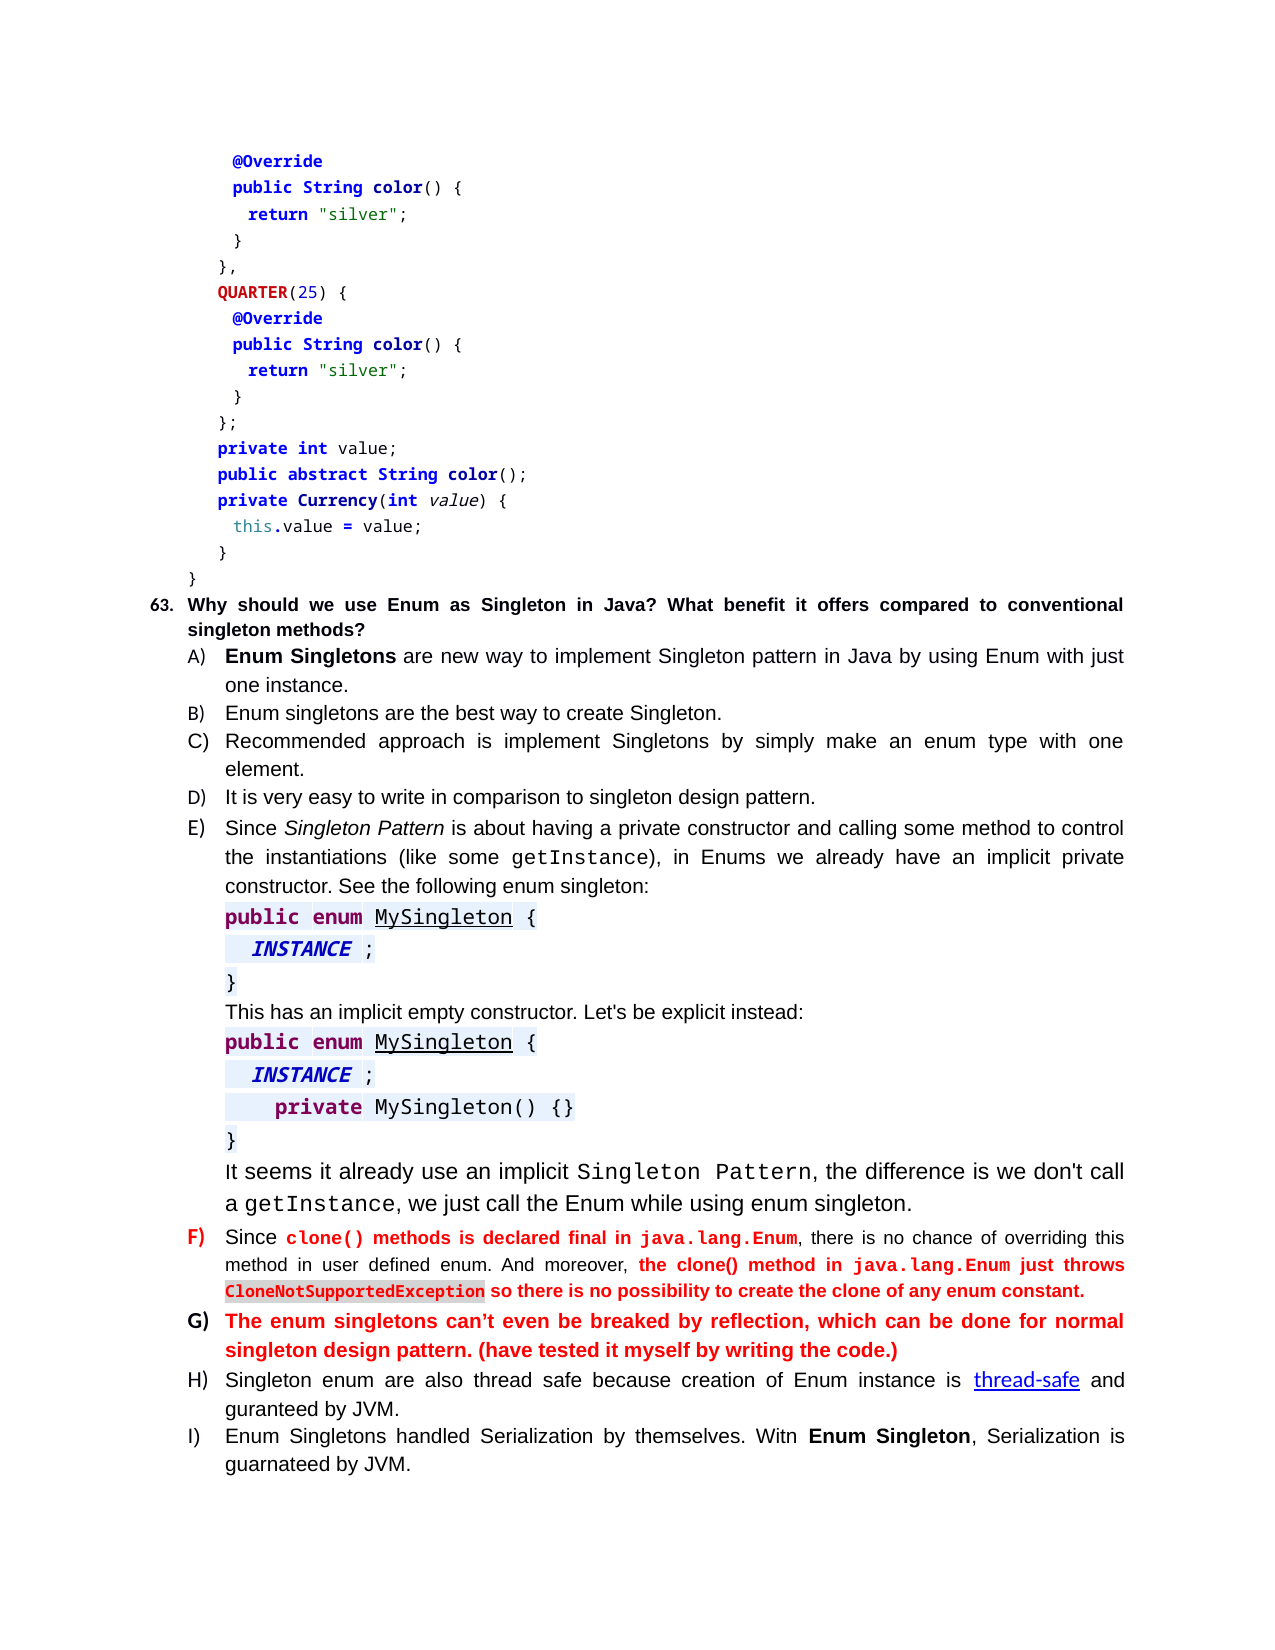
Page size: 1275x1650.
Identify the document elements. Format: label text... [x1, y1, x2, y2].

list Enum Singletons handled Serialization by themselves. Witn Enum Singleton, Serialization is guarnateed by JVM. [187, 1424, 1125, 1476]
list public abstract String color(); [150, 462, 1125, 485]
list }, [150, 254, 1125, 277]
list Enum singletons are the best way to create Singleton. [187, 700, 1125, 726]
list } [150, 541, 1125, 563]
list @Override [150, 150, 1125, 173]
list The enum singletons can’t even be breaked by reflection, which can be done for normal singleton design pattern. (have tested it myself by writing the code.) [187, 1306, 1125, 1362]
list It seems it already use an implicit Singleton Pattern, the difference is we don't call a getInstance, we just call the Enum while using enum singleton. [187, 1158, 1125, 1218]
list Since clone() methods is declared final in java.lang.Enum, there is no chance of overriding this method in user defined enum. And moreover, the clone() method in java.lang.Enum just throws CloneNotSupportedException so there is no possibility to create the clone of any enum constant. [187, 1222, 1125, 1303]
list public enum MySingleton { [187, 902, 1125, 930]
list private Currency(int value) { [150, 488, 1125, 511]
list private MySingleton() {} [187, 1092, 1125, 1121]
list This has an implicit empty constructor. Let's be explicit instead: [187, 1000, 1125, 1024]
list Why should we use Enum as Singleton in Java? What benefit it offers compared to conventional singleton methods? [150, 593, 1125, 640]
list Since Singleton Pattern is about having a private constructor and calling some method to control the instantiations (like some getInstance), in Enums we already have an implicit private constructor. See the following enum singleton: [187, 813, 1125, 898]
list } [150, 567, 1125, 589]
list public String color() { [150, 176, 1125, 199]
list public String color() { [150, 332, 1125, 355]
list this.value = value; [150, 514, 1125, 537]
list } [187, 1125, 1125, 1153]
list INSTANCE ; [187, 1060, 1125, 1088]
list It is very easy to write in comparison to singleton design pattern. [187, 784, 1125, 810]
list return "silver"; [150, 202, 1125, 225]
list }; [150, 410, 1125, 433]
list Singleton enum are also thread safe because creation of Enum instance is thread-safe and guranteed by JVM. [187, 1365, 1125, 1421]
list QUARTER(25) { [150, 280, 1125, 303]
list @Override [150, 306, 1125, 329]
list } [150, 384, 1125, 407]
list public enum MySingleton { [187, 1027, 1125, 1056]
list Recommended approach is implement Singletons by simply make an enum type with one element. [187, 729, 1125, 781]
list INSTANCE ; [187, 934, 1125, 963]
list } [150, 228, 1125, 251]
list Enum Singletons are new way to implement Singleton pattern in Java by using Enum with just one instance. [187, 644, 1125, 697]
list private int value; [150, 436, 1125, 459]
list } [187, 967, 1125, 996]
list return "silver"; [150, 358, 1125, 381]
